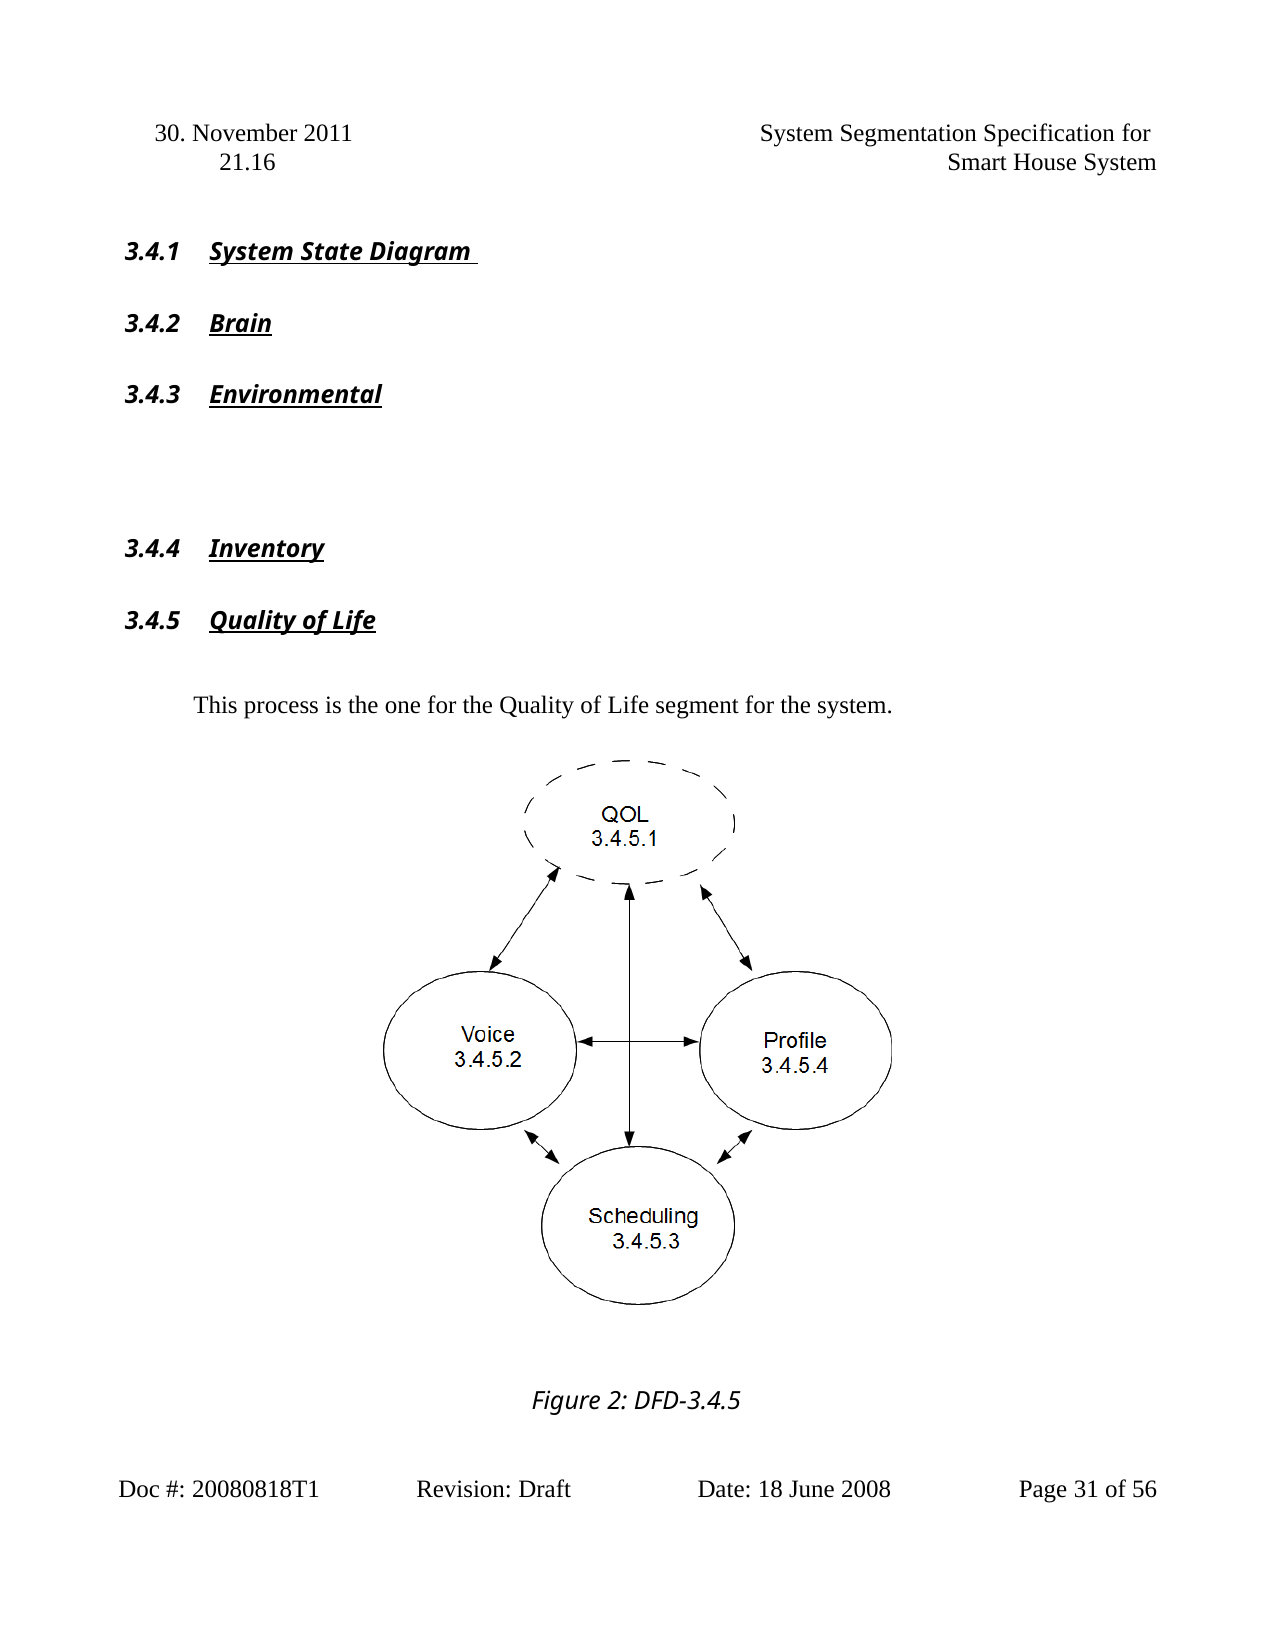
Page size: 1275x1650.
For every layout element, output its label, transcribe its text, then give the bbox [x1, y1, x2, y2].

picture [383, 760, 892, 1313]
subtitle Quality of Life [118, 603, 1157, 637]
text Figure 2: DFD-3.4.5 [118, 1383, 1157, 1417]
subtitle System State Diagram [118, 234, 1157, 268]
subtitle Brain [118, 305, 1157, 339]
subtitle Inventory [118, 531, 1157, 565]
subtitle Environmental [118, 377, 1157, 411]
text This process is the one for the Quality of Life segment for the system. [118, 690, 1157, 719]
